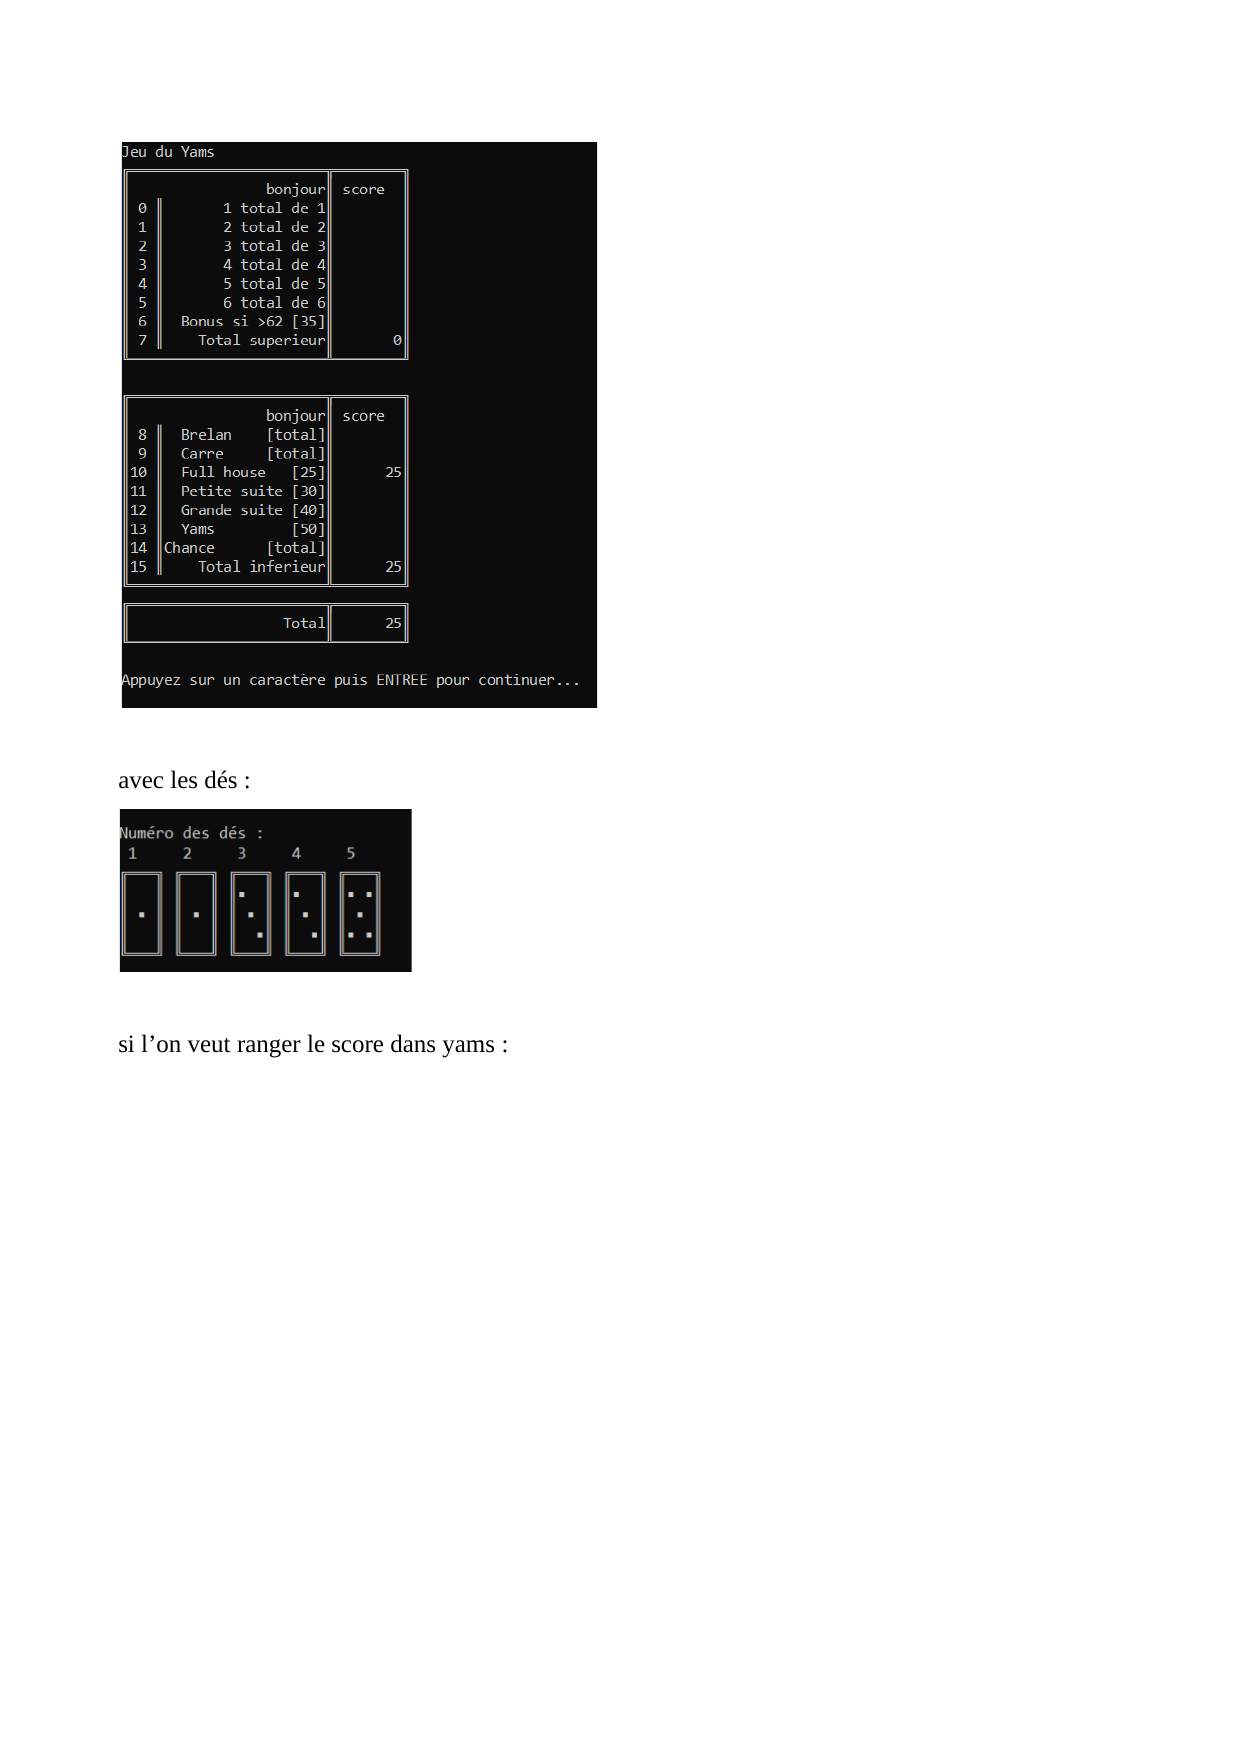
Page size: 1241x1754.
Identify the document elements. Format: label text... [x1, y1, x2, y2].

text si l’on veut ranger le score dans yams : [118, 1029, 1122, 1058]
picture [119, 809, 412, 972]
text avec les dés : [118, 765, 1122, 793]
picture [121, 142, 598, 708]
